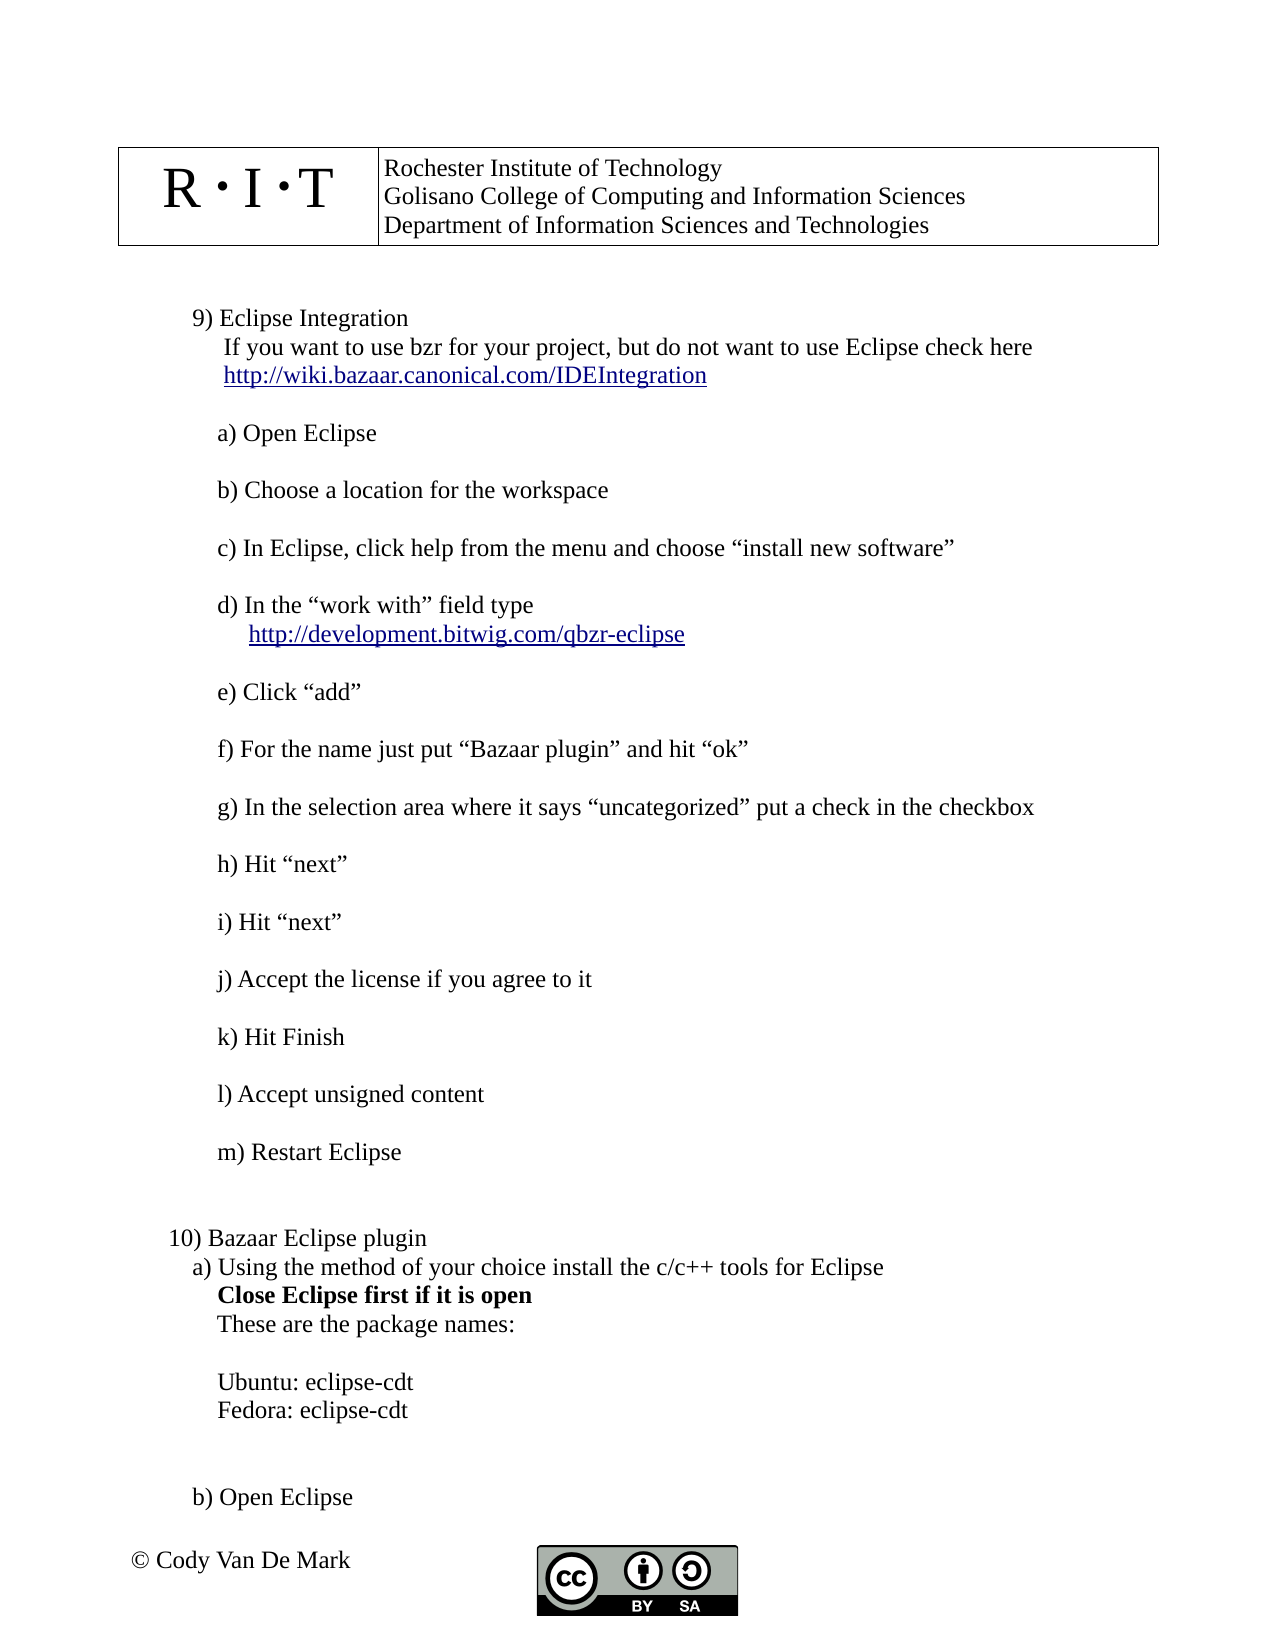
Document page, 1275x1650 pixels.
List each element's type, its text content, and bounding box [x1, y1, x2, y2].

text c) In Eclipse, click help from the menu and choose “install new software” d) In the “work with” field type http://development.bitwig.com/qbzr-eclipse e) Click “add” f) For the name just put “Bazaar plugin” and hit “ok” g) In the selection area where it says “uncategorized” put a check in the checkbox h) Hit “next” i) Hit “next” j) Accept the license if you agree to it k) Hit Finish l) Accept unsigned content m) Restart Eclipse 10) Bazaar Eclipse plugin a) Using the method of your choice install the c/c++ tools for Eclipse Close Eclipse first if it is open These are the package names: Ubuntu: eclipse-cdt Fedora: eclipse-cdt b) Open Eclipse [118, 533, 1157, 1511]
text b) Choose a location for the workspace [118, 476, 1157, 533]
picture [536, 1545, 739, 1616]
text 9) Eclipse Integration If you want to use bzr for your project, but do not want to use Eclipse check here http://wiki.bazaar.canonical.com/IDEIntegration a) Open Eclipse [118, 303, 1157, 476]
